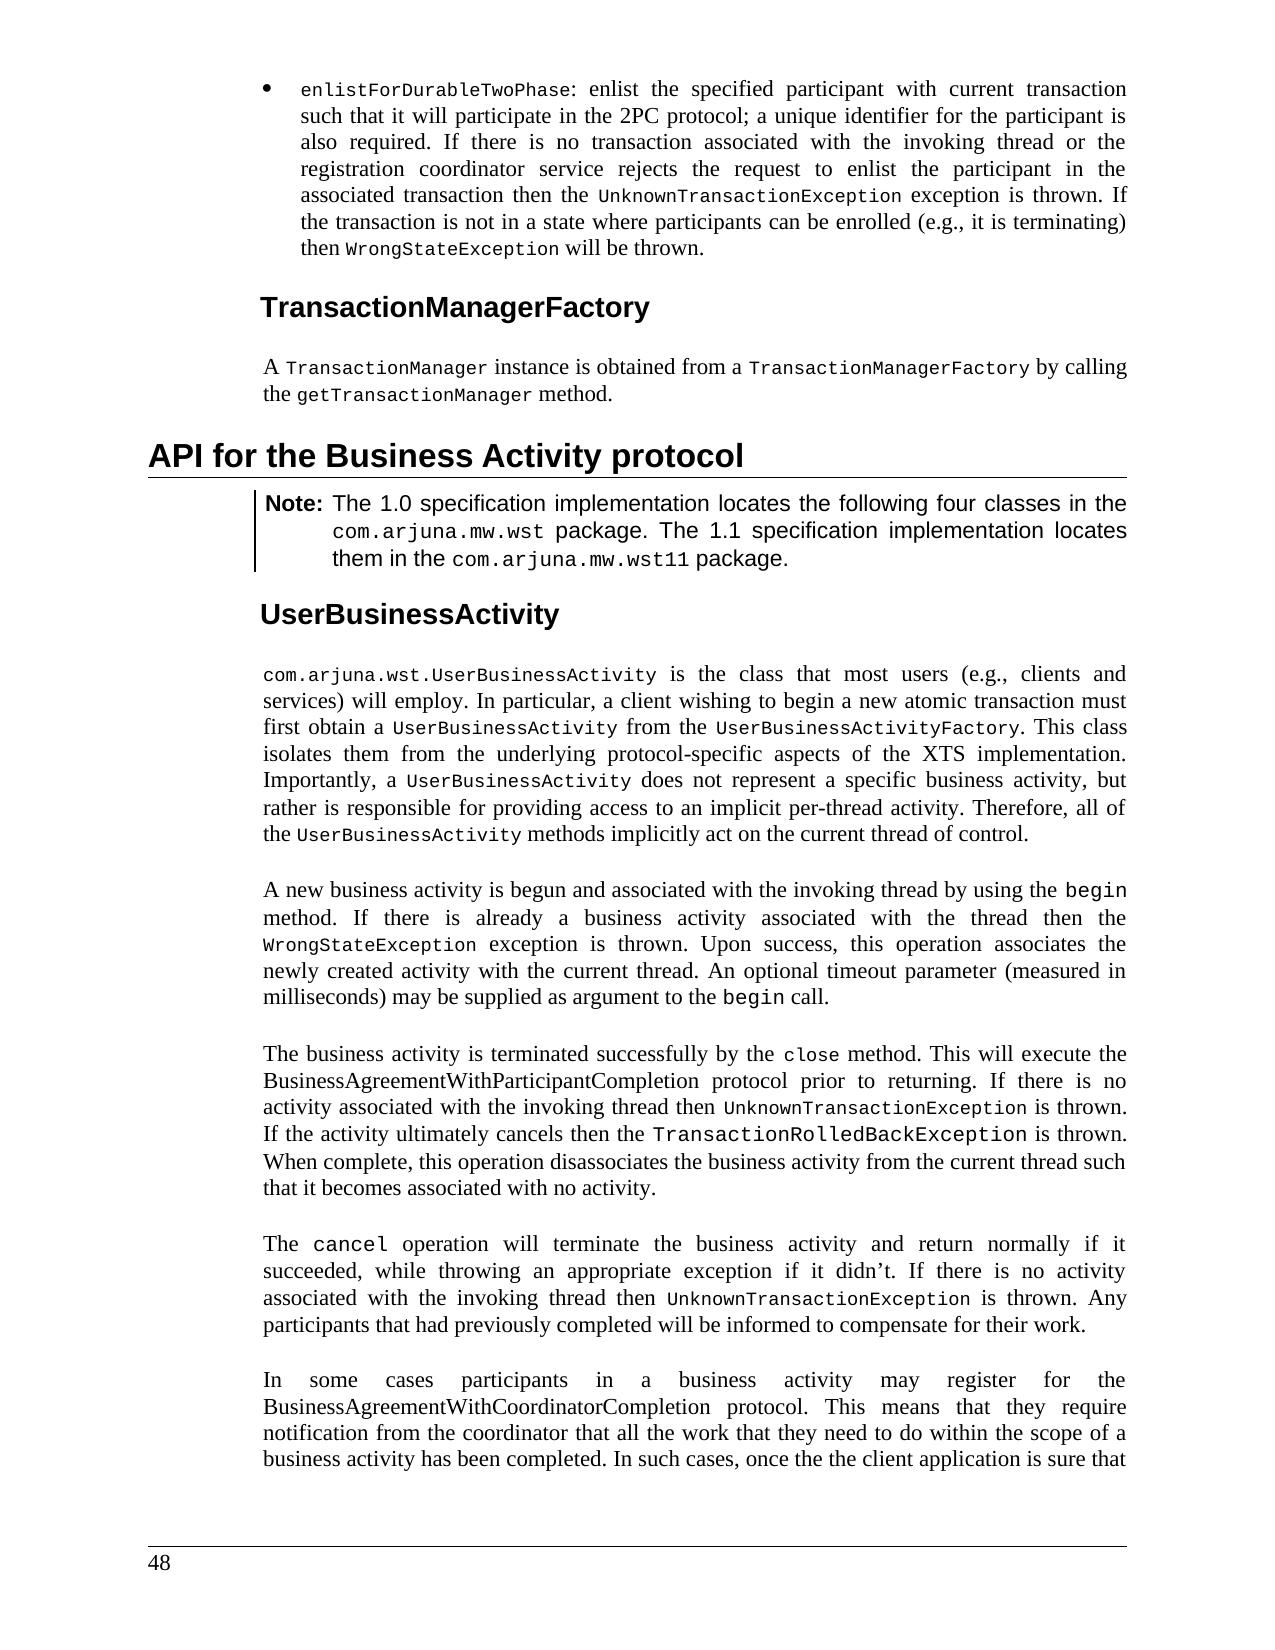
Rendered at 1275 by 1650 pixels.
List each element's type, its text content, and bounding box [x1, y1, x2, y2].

text A TransactionManager instance is obtained from a TransactionManagerFactory by calling the getTransactionManager method. [263, 353, 1127, 407]
subtitle TransactionManagerFactory [148, 291, 1127, 324]
text com.arjuna.wst.UserBusinessActivity is the class that most users (e.g., clients and services) will employ. In particular, a client wishing to begin a new atomic transaction must first obtain a UserBusinessActivity from the UserBusinessActivityFactory. This class isolates them from the underlying protocol-specific aspects of the XTS implementation. Importantly, a UserBusinessActivity does not represent a specific business activity, but rather is responsible for providing access to an implicit per-thread activity. Therefore, all of the UserBusinessActivity methods implicitly act on the current thread of control. [263, 660, 1127, 847]
list enlistForDurableTwoPhase: enlist the specified participant with current transaction such that it will participate in the 2PC protocol; a unique identifier for the participant is also required. If there is no transaction associated with the invoking thread or the registration coordinator service rejects the request to enlist the participant in the associated transaction then the UnknownTransactionException exception is thrown. If the transaction is not in a state where participants can be enrolled (e.g., it is terminating) then WrongStateException will be thrown. [263, 75, 1127, 261]
list The 1.0 specification implementation locates the following four classes in the com.arjuna.mw.wst package. The 1.1 specification implementation locates them in the com.arjuna.mw.wst11 package. [256, 490, 1127, 572]
text The cancel operation will terminate the business activity and return normally if it succeeded, while throwing an appropriate exception if it didn’t. If there is no activity associated with the invoking thread then UnknownTransactionException is thrown. Any participants that had previously completed will be informed to compensate for their work. [263, 1230, 1127, 1337]
subtitle API for the Business Activity protocol [148, 436, 1127, 477]
text The business activity is terminated successfully by the close method. This will execute the BusinessAgreementWithParticipantCompletion protocol prior to returning. If there is no activity associated with the invoking thread then UnknownTransactionException is thrown. If the activity ultimately cancels then the TransactionRolledBackException is thrown. When complete, this operation disassociates the business activity from the current thread such that it becomes associated with no activity. [263, 1040, 1127, 1201]
text A new business activity is begun and associated with the invoking thread by using the begin method. If there is already a business activity associated with the thread then the WrongStateException exception is thrown. Upon success, this operation associates the newly created activity with the current thread. An optional timeout parameter (measured in milliseconds) may be supplied as argument to the begin call. [263, 876, 1127, 1011]
subtitle UserBusinessActivity [148, 597, 1127, 631]
text In some cases participants in a business activity may register for the BusinessAgreementWithCoordinatorCompletion protocol. This means that they require notification from the coordinator that all the work that they need to do within the scope of a business activity has been completed. In such cases, once the the client application is sure that [263, 1366, 1127, 1472]
